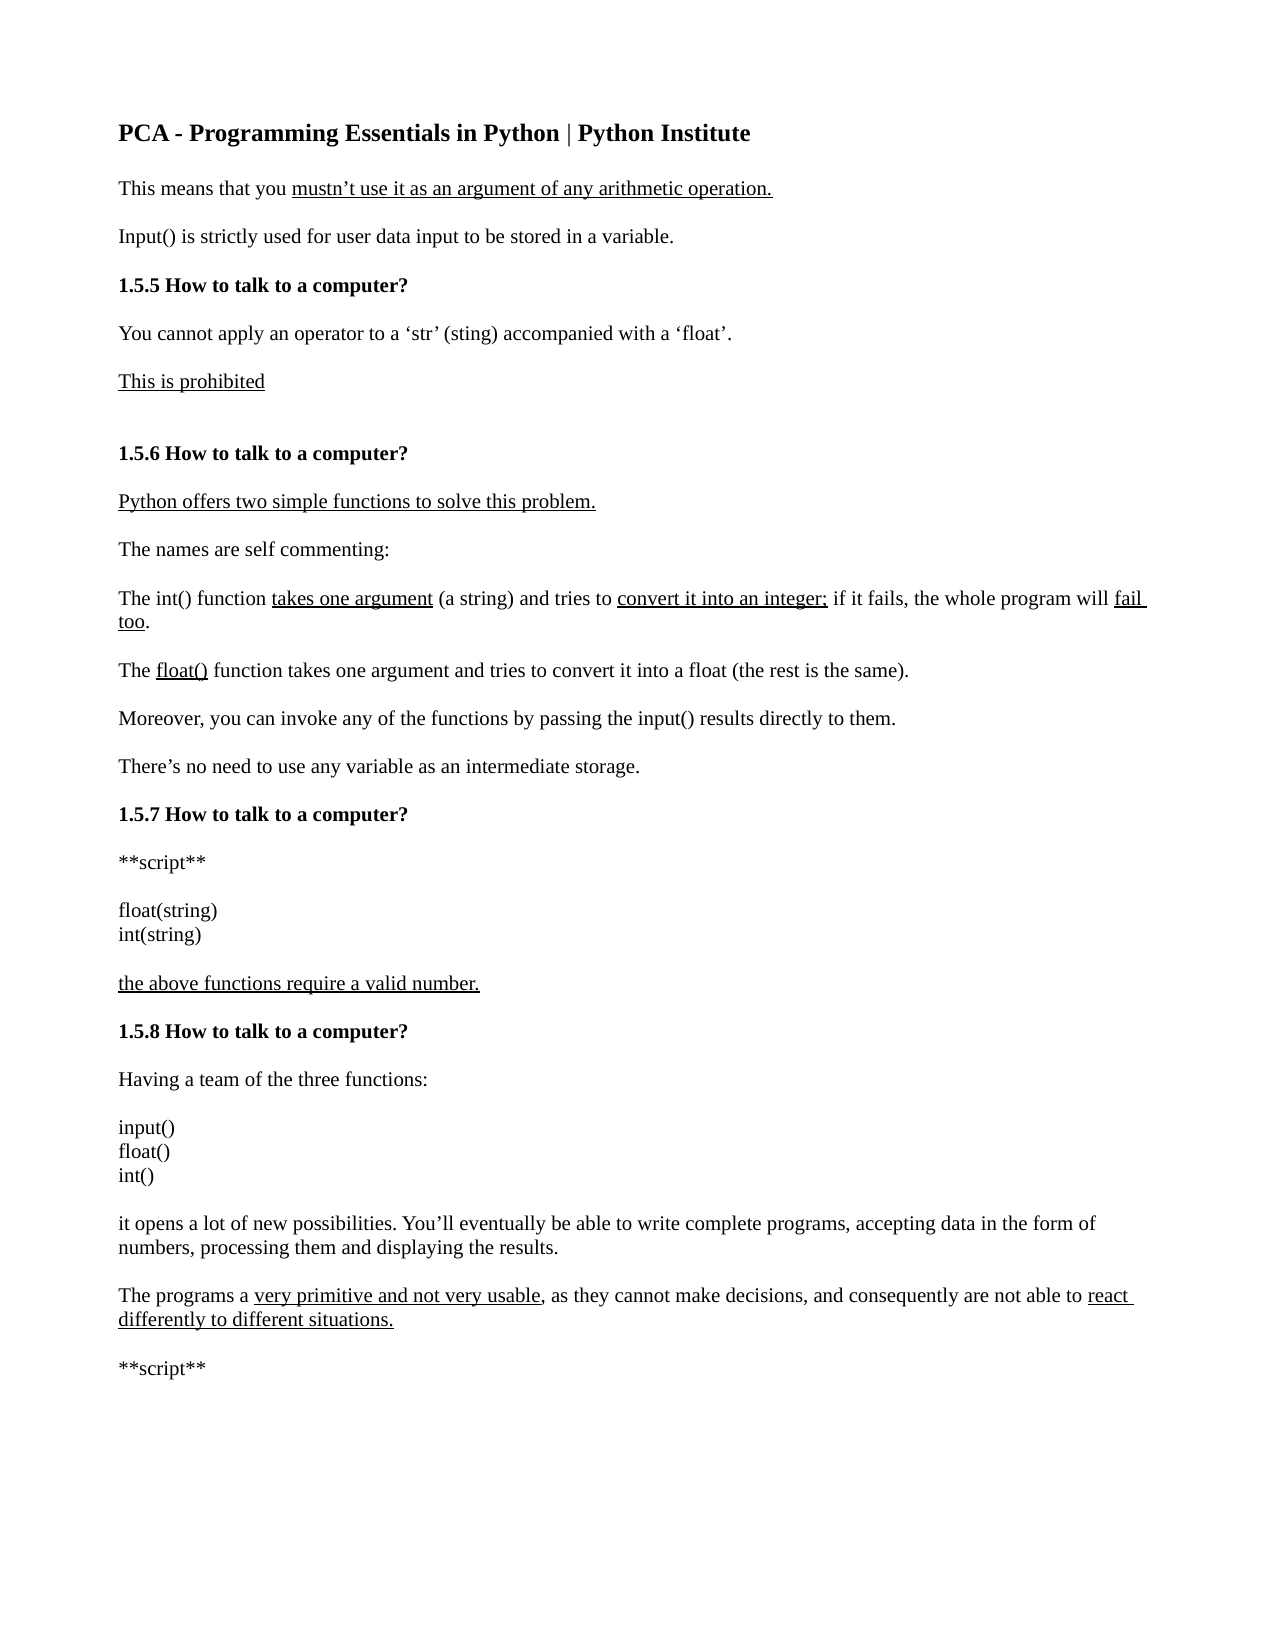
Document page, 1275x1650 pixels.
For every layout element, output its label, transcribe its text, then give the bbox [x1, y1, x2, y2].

text The names are self commenting: [118, 537, 1157, 561]
text int() [118, 1163, 1157, 1187]
text int(string) [118, 922, 1157, 946]
text Having a team of the three functions: [118, 1067, 1157, 1091]
text 1.5.6 How to talk to a computer? [118, 441, 1157, 465]
text Moreover, you can invoke any of the functions by passing the input() results directly to them. [118, 706, 1157, 730]
text float() [118, 1139, 1157, 1163]
text The programs a very primitive and not very usable, as they cannot make decisions, and consequently are not able to react differently to different situations. [118, 1283, 1157, 1331]
text input() [118, 1115, 1157, 1139]
text 1.5.5 How to talk to a computer? [118, 273, 1157, 297]
text **script** [118, 1355, 1157, 1379]
text This means that you mustn’t use it as an argument of any arithmetic operation. [118, 176, 1157, 200]
text 1.5.7 How to talk to a computer? [118, 802, 1157, 826]
text Input() is strictly used for user data input to be stored in a variable. [118, 224, 1157, 248]
text There’s no need to use any variable as an intermediate storage. [118, 754, 1157, 778]
text The float() function takes one argument and tries to convert it into a float (the rest is the same). [118, 658, 1157, 682]
text The int() function takes one argument (a string) and tries to convert it into an integer; if it fails, the whole program will fail too. [118, 585, 1157, 633]
text Python offers two simple functions to solve this problem. [118, 489, 1157, 513]
text This is prohibited [118, 369, 1157, 393]
text 1.5.8 How to talk to a computer? [118, 1018, 1157, 1043]
text the above functions require a valid number. [118, 970, 1157, 994]
text it opens a lot of new possibilities. You’ll eventually be able to write complete programs, accepting data in the form of numbers, processing them and displaying the results. [118, 1211, 1157, 1259]
text float(string) [118, 898, 1157, 922]
text **script** [118, 850, 1157, 874]
text You cannot apply an operator to a ‘str’ (sting) accompanied with a ‘float’. [118, 321, 1157, 345]
